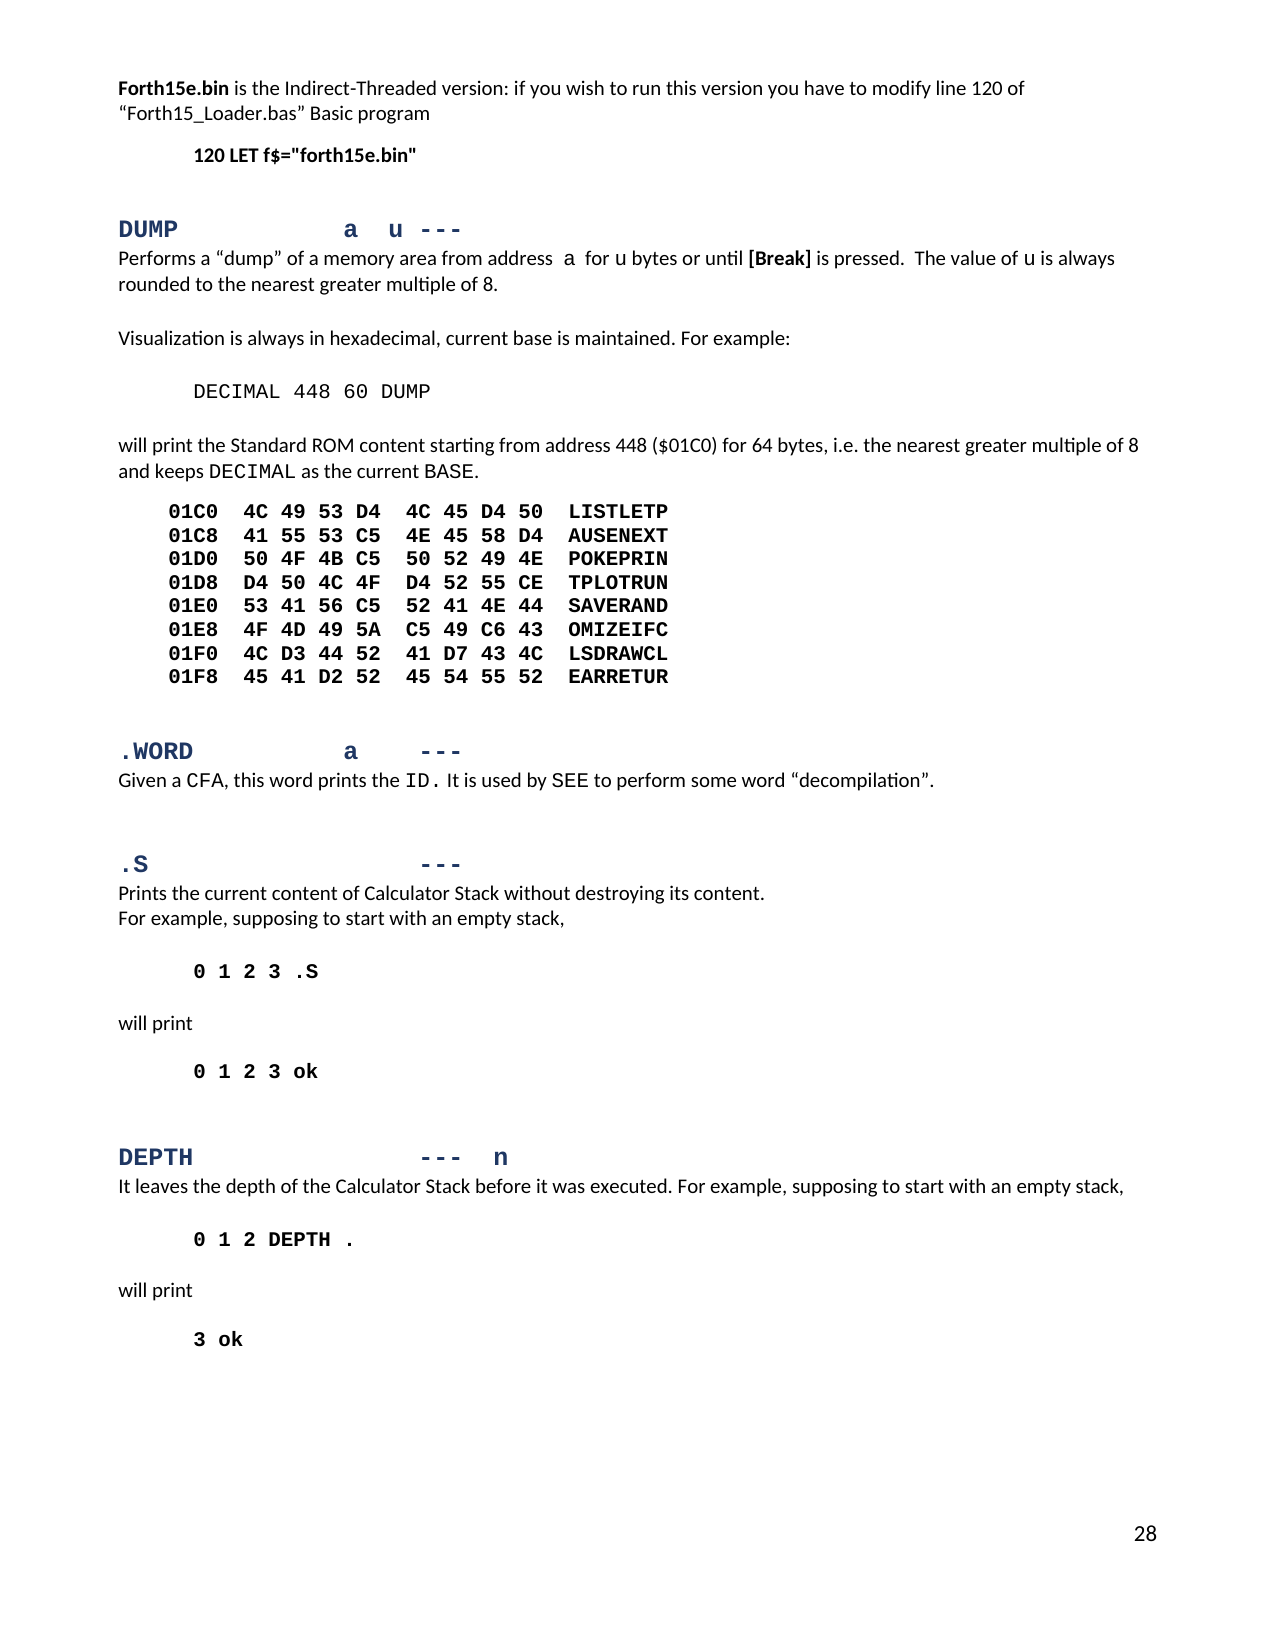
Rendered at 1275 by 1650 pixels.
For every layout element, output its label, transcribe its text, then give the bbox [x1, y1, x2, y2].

text For example, supposing to start with an empty stack, [118, 905, 1157, 956]
subtitle DEPTH --- n [118, 1144, 1157, 1173]
subtitle DUMP a u --- [118, 217, 1157, 245]
text Forth15e.bin is the Indirect-Threaded version: if you wish to run this version you have to modify line 120 of “Forth15_Loader.bas” Basic program [118, 75, 1157, 126]
subtitle .S --- [118, 851, 1157, 880]
text 120 LET f$="forth15e.bin" [118, 142, 1157, 168]
text 01D0 50 4F 4B C5 50 52 49 4E POKEPRIN [118, 548, 1157, 572]
text 01C0 4C 49 53 D4 4C 45 D4 50 LISTLETP [118, 501, 1157, 524]
text 01C8 41 55 53 C5 4E 45 58 D4 AUSENEXT [118, 524, 1157, 548]
text DECIMAL 448 60 DUMP [118, 376, 1157, 432]
text Visualization is always in hexadecimal, current base is maintained. For example: [118, 325, 1157, 376]
subtitle .WORD a --- [118, 739, 1157, 767]
text 01D8 D4 50 4C 4F D4 52 55 CE TPLOTRUN [118, 572, 1157, 596]
text 0 1 2 DEPTH . [118, 1224, 1157, 1252]
text 0 1 2 3 ok [118, 1061, 1157, 1084]
text Given a CFA, this word prints the ID. It is used by SEE to perform some word “decompilation”. [118, 767, 1157, 822]
text will print [118, 1252, 1157, 1328]
text 01F8 45 41 D2 52 45 54 55 52 EARRETUR [118, 666, 1157, 690]
text 01F0 4C D3 44 52 41 D7 43 4C LSDRAWCL [118, 643, 1157, 666]
text Performs a “dump” of a memory area from address a for u bytes or until [Break] is pressed. The value of u is always rounded to the nearest greater multiple of 8. [118, 245, 1157, 297]
text 01E8 4F 4D 49 5A C5 49 C6 43 OMIZEIFC [118, 619, 1157, 643]
text 01E0 53 41 56 C5 52 41 4E 44 SAVERAND [118, 596, 1157, 619]
text will print [118, 984, 1157, 1061]
text will print the Standard ROM content starting from address 448 ($01C0) for 64 bytes, i.e. the nearest greater multiple of 8 and keeps DECIMAL as the current BASE. [118, 432, 1157, 484]
text 0 1 2 3 .S [118, 956, 1157, 984]
text It leaves the depth of the Calculator Stack before it was executed. For example, supposing to start with an empty stack, [118, 1173, 1157, 1224]
text 3 ok [118, 1328, 1157, 1352]
text Prints the current content of Calculator Stack without destroying its content. [118, 880, 1157, 905]
